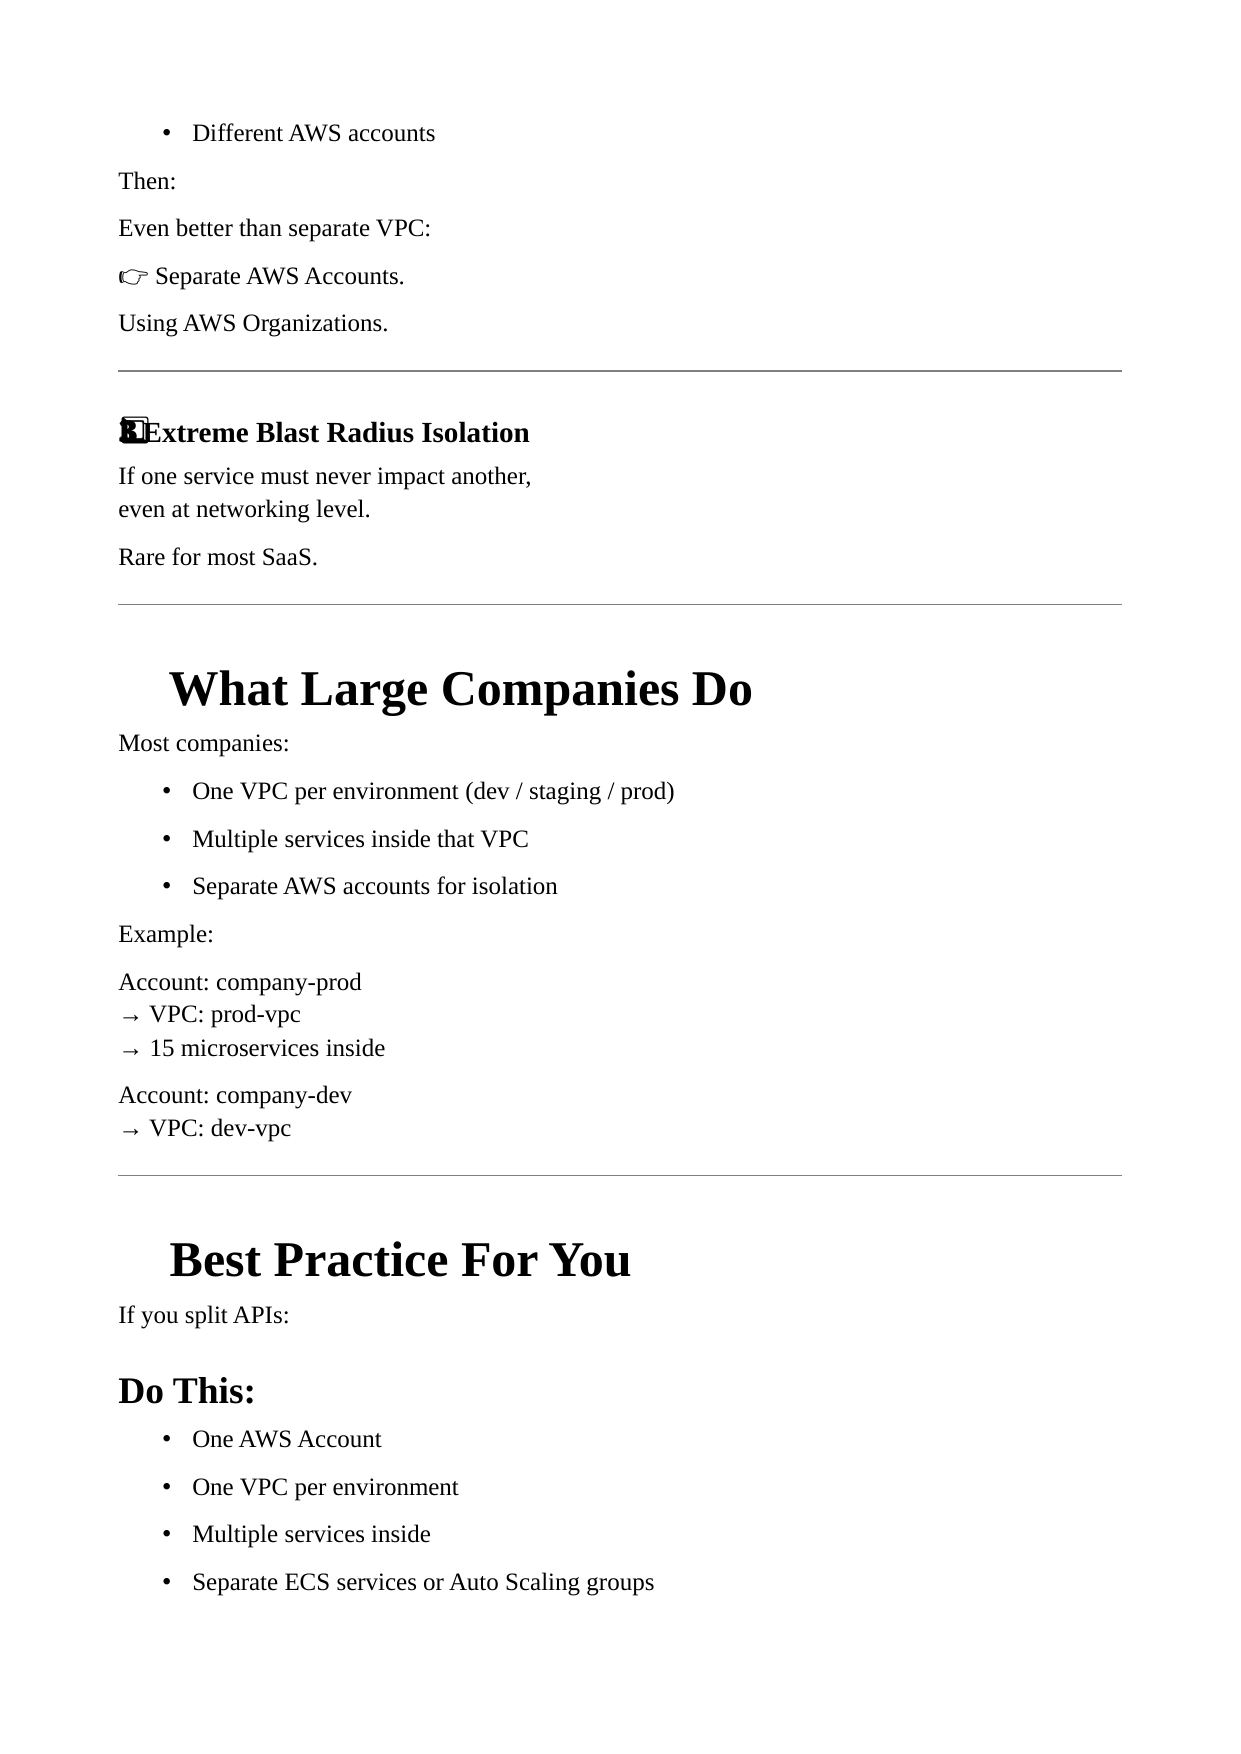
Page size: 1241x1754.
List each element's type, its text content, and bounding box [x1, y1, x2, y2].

text Using AWS Organizations. [118, 308, 1122, 337]
subtitle 3️⃣ Extreme Blast Radius Isolation [118, 415, 1122, 448]
text Most companies: [118, 728, 1122, 757]
text 👉 Separate AWS Accounts. [118, 261, 1122, 290]
subtitle Do This: [118, 1368, 1122, 1412]
list Separate AWS accounts for isolation [162, 871, 1122, 900]
text Even better than separate VPC: [118, 213, 1122, 242]
list One VPC per environment (dev / staging / prod) [162, 776, 1122, 805]
text Rare for most SaaS. [118, 542, 1122, 570]
text Then: [118, 166, 1122, 194]
text If one service must never impact another, even at networking level. [118, 461, 1122, 523]
list Different AWS accounts [162, 118, 1122, 147]
text Account: company-prod → VPC: prod-vpc → 15 microservices inside [118, 967, 1122, 1061]
list Separate ECS services or Auto Scaling groups [162, 1567, 1122, 1596]
list One AWS Account [162, 1424, 1122, 1453]
list One VPC per environment [162, 1472, 1122, 1501]
subtitle 🎯 Best Practice For You [118, 1230, 1122, 1288]
text If you split APIs: [118, 1300, 1122, 1329]
subtitle 🧠 What Large Companies Do [118, 658, 1122, 716]
list Multiple services inside that VPC [162, 824, 1122, 852]
text Account: company-dev → VPC: dev-vpc [118, 1080, 1122, 1142]
list Multiple services inside [162, 1519, 1122, 1548]
text Example: [118, 919, 1122, 948]
